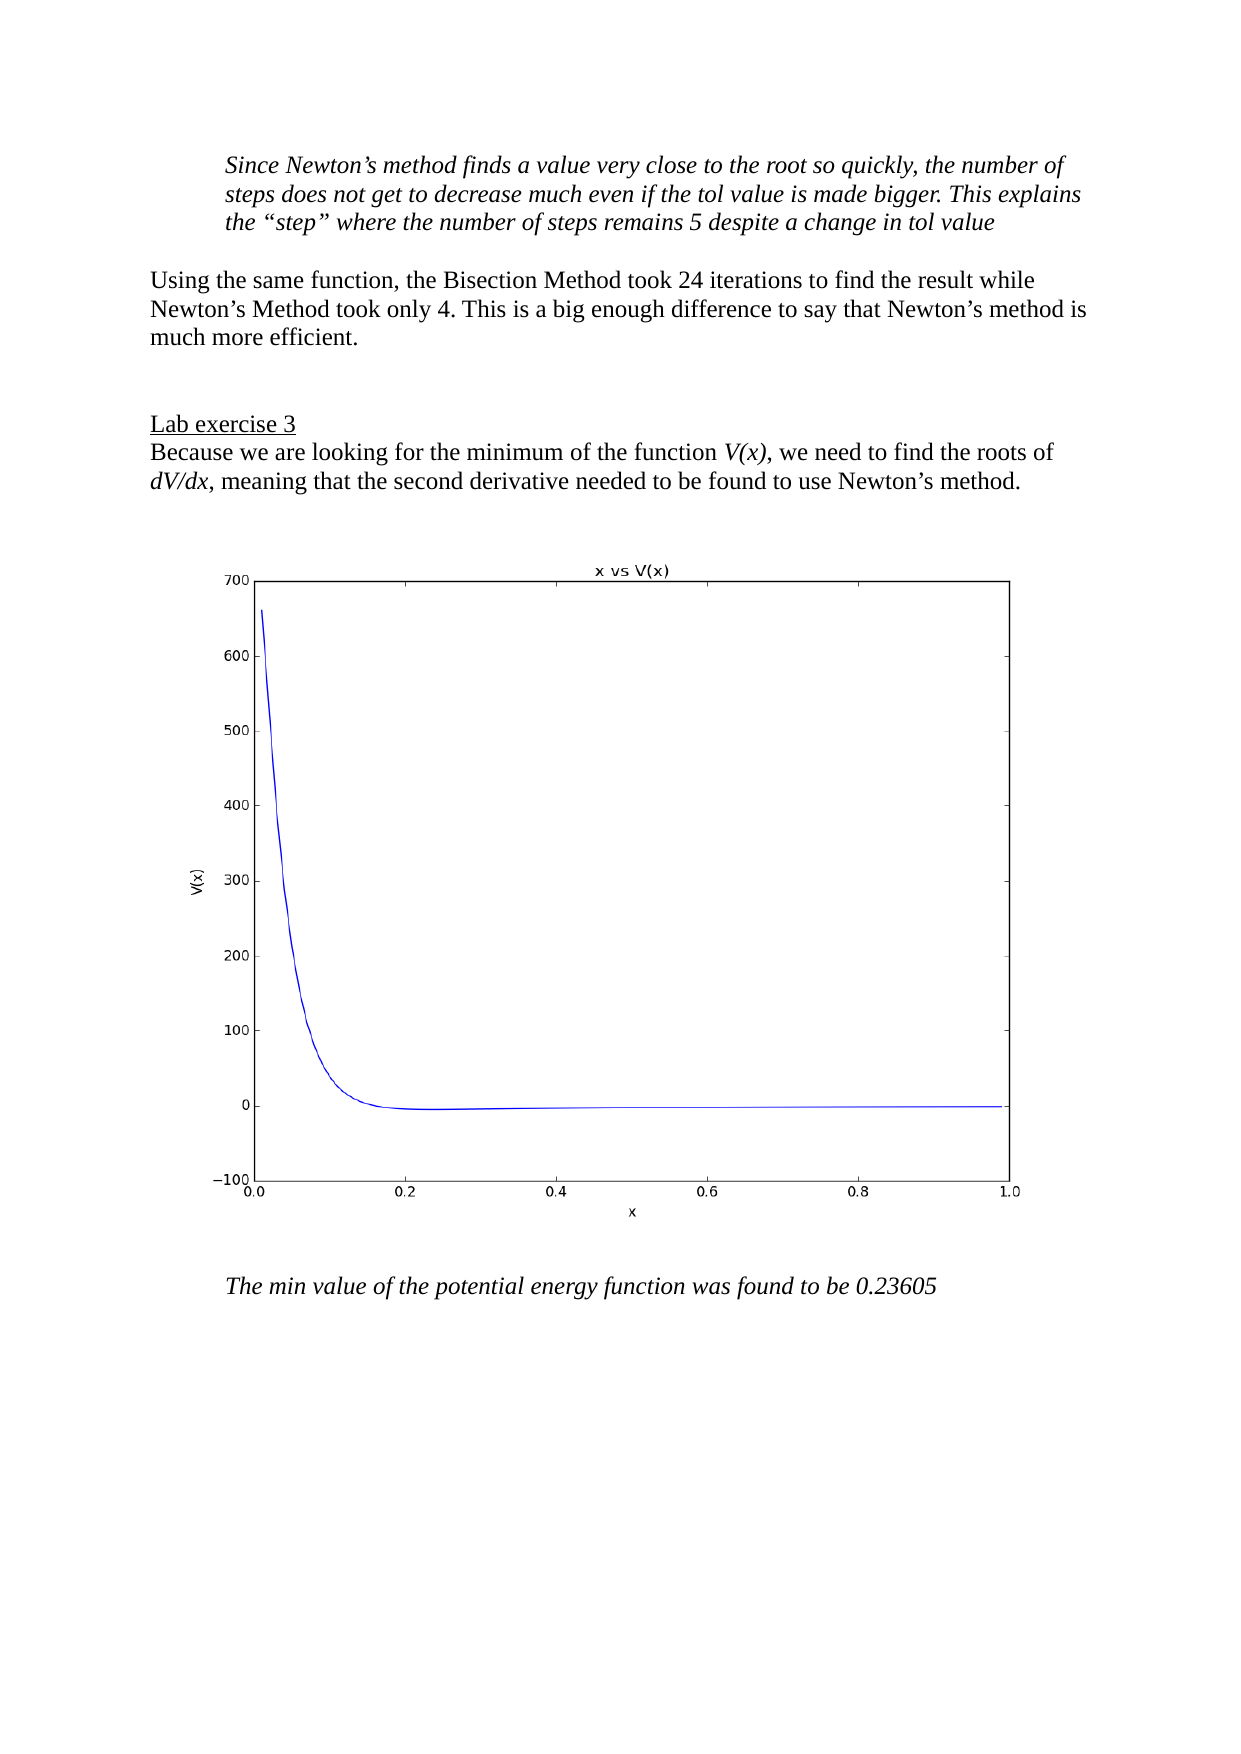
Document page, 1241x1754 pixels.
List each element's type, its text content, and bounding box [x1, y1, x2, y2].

text The min value of the potential energy function was found to be 0.23605 [225, 1271, 1090, 1300]
text Lab exercise 3 [150, 409, 1090, 437]
picture [132, 506, 1106, 1255]
text Using the same function, the Bisection Method took 24 iterations to find the result while Newton’s Method took only 4. This is a big enough difference to say that Newton’s method is much more efficient. [150, 265, 1090, 351]
text Because we are looking for the minimum of the function V(x), we need to find the roots of dV/dx, meaning that the second derivative needed to be found to use Newton’s method. [150, 437, 1090, 495]
text Since Newton’s method finds a value very close to the root so quickly, the number of steps does not get to decrease much even if the tol value is made bigger. This explains the “step” where the number of steps remains 5 despite a change in tol value [225, 150, 1090, 236]
